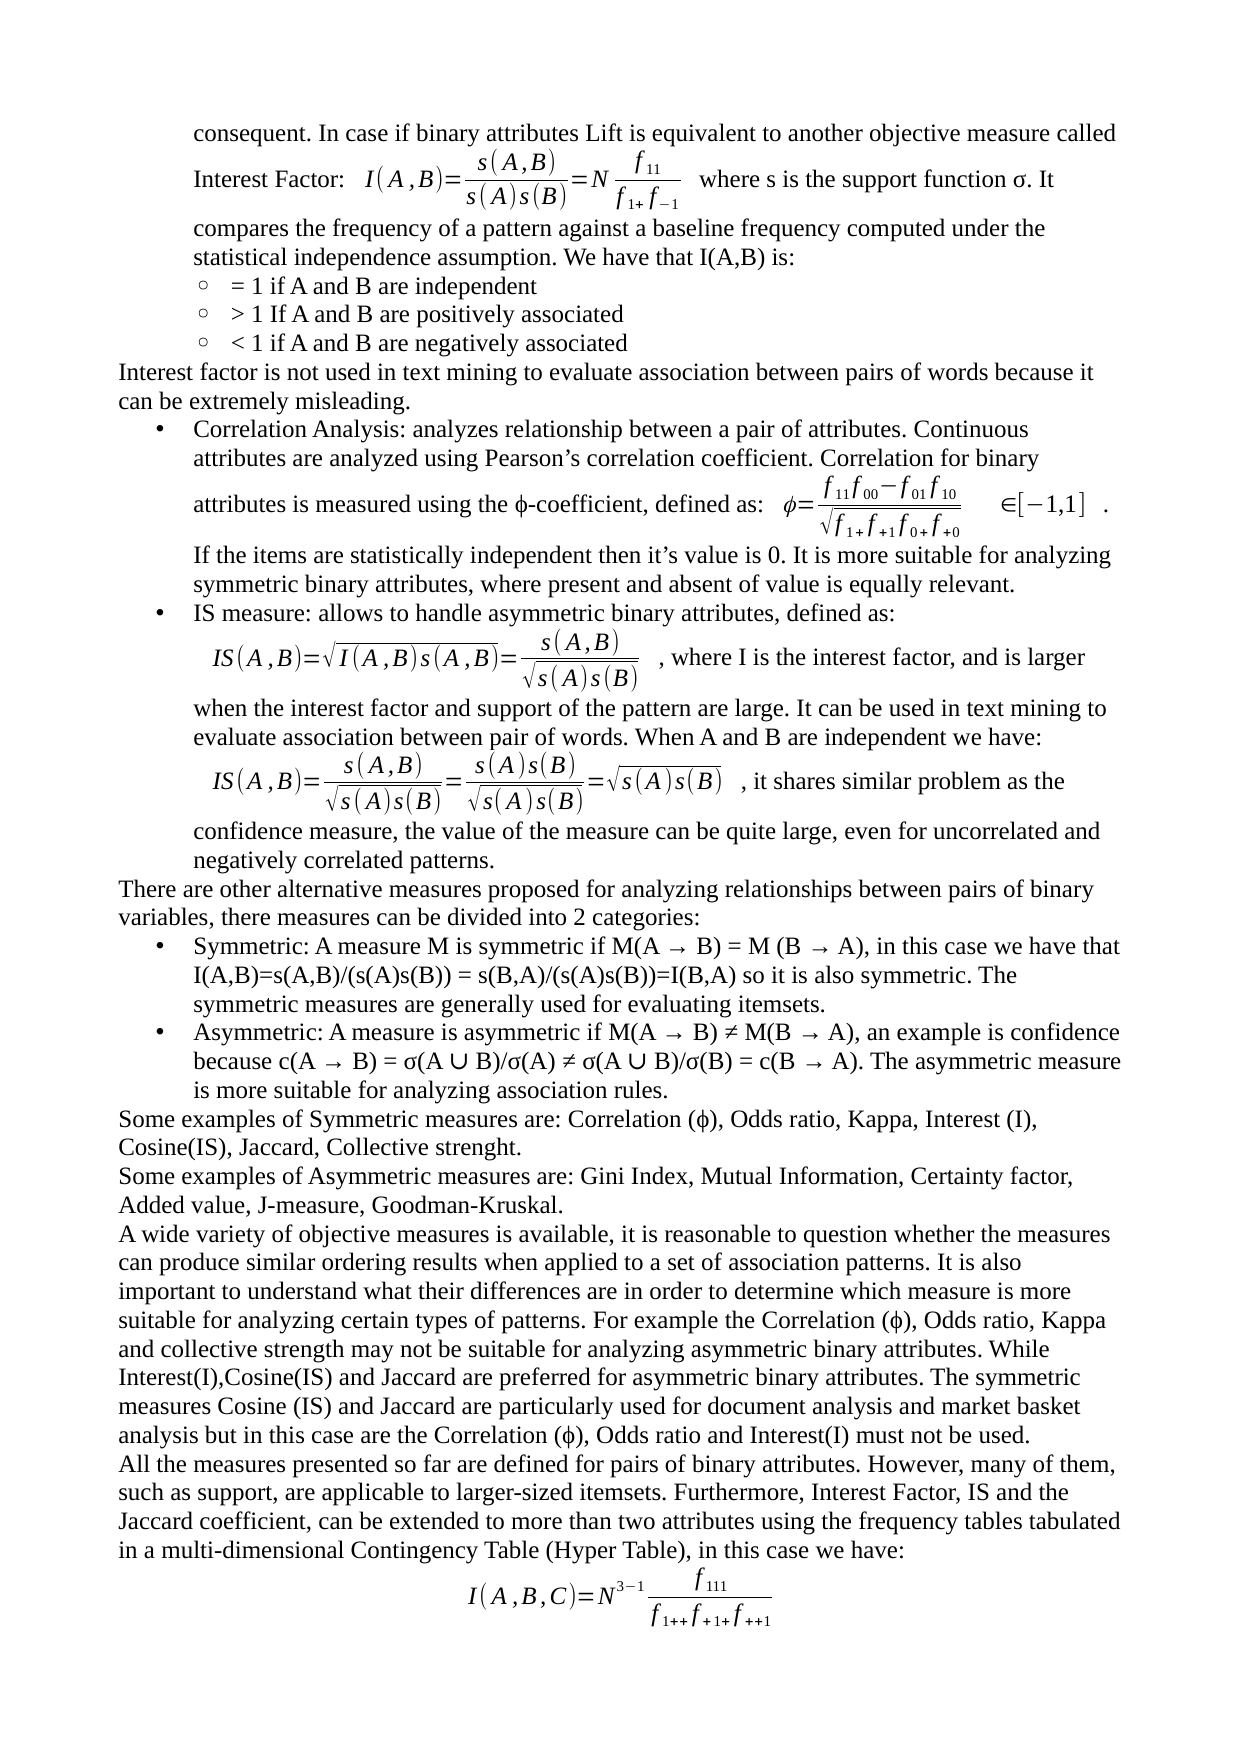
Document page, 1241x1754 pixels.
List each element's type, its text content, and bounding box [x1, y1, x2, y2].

list Symmetric: A measure M is symmetric if M(A → B) = M (B → A), in this case we have that I(A,B)=s(A,B)/(s(A)s(B)) = s(B,A)/(s(A)s(B))=I(B,A) so it is also symmetric. The symmetric measures are generally used for evaluating itemsets. [156, 931, 1122, 1017]
list = 1 if A and B are independent [193, 271, 1122, 299]
list > 1 If A and B are positively associated [193, 299, 1122, 328]
list IS measure: allows to handle asymmetric binary attributes, defined as:, where I is the interest factor, and is larger when the interest factor and support of the pattern are large. It can be used in text mining to evaluate association between pair of words. When A and B are independent we have: , it shares similar problem as the confidence measure, the value of the measure can be quite large, even for uncorrelated and negatively correlated patterns. [156, 598, 1122, 874]
text Some examples of Asymmetric measures are: Gini Index, Mutual Information, Certainty factor, Added value, J-measure, Goodman-Kruskal. [118, 1161, 1122, 1219]
list Correlation Analysis: analyzes relationship between a pair of attributes. Continuous attributes are analyzed using Pearson’s correlation coefficient. Correlation for binary attributes is measured using the ϕ-coefficient, defined as:. If the items are statistically independent then it’s value is 0. It is more suitable for analyzing symmetric binary attributes, where present and absent of value is equally relevant. [156, 414, 1122, 598]
list < 1 if A and B are negatively associated [193, 328, 1122, 357]
text There are other alternative measures proposed for analyzing relationships between pairs of binary variables, there measures can be divided into 2 categories: [118, 874, 1122, 931]
text A wide variety of objective measures is available, it is reasonable to question whether the measures can produce similar ordering results when applied to a set of association patterns. It is also important to understand what their differences are in order to determine which measure is more suitable for analyzing certain types of patterns. For example the Correlation (ϕ), Odds ratio, Kappa and collective strength may not be suitable for analyzing asymmetric binary attributes. While Interest(I),Cosine(IS) and Jaccard are preferred for asymmetric binary attributes. The symmetric measures Cosine (IS) and Jaccard are particularly used for document analysis and market basket analysis but in this case are the Correlation (ϕ), Odds ratio and Interest(I) must not be used. [118, 1219, 1122, 1449]
text All the measures presented so far are defined for pairs of binary attributes. However, many of them, such as support, are applicable to larger-sized itemsets. Furthermore, Interest Factor, IS and the Jaccard coefficient, can be extended to more than two attributes using the frequency tables tabulated in a multi-dimensional Contingency Table (Hyper Table), in this case we have: [118, 1449, 1122, 1564]
list Interest Factor: addresses the problem of confidence, i.e., ignoring the support of the itemset appearing in the rule consequent, to introduce the interest factor we start from the Lift, Lift is defined as, the ratio of the rule confidence over the support of the consequent. In case if binary attributes Lift is equivalent to another objective measure called Interest Factor:where s is the support function σ. It compares the frequency of a pattern against a baseline frequency computed under the statistical independence assumption. We have that I(A,B) is: [156, 118, 1122, 271]
text Some examples of Symmetric measures are: Correlation (ϕ), Odds ratio, Kappa, Interest (I), Cosine(IS), Jaccard, Collective strenght. [118, 1104, 1122, 1161]
text Interest factor is not used in text mining to evaluate association between pairs of words because it can be extremely misleading. [118, 357, 1122, 414]
list Asymmetric: A measure is asymmetric if M(A → B) ≠ M(B → A), an example is confidence because c(A → B) = σ(A ∪ B)/σ(A) ≠ σ(A ∪ B)/σ(B) = c(B → A). The asymmetric measure is more suitable for analyzing association rules. [156, 1017, 1122, 1104]
